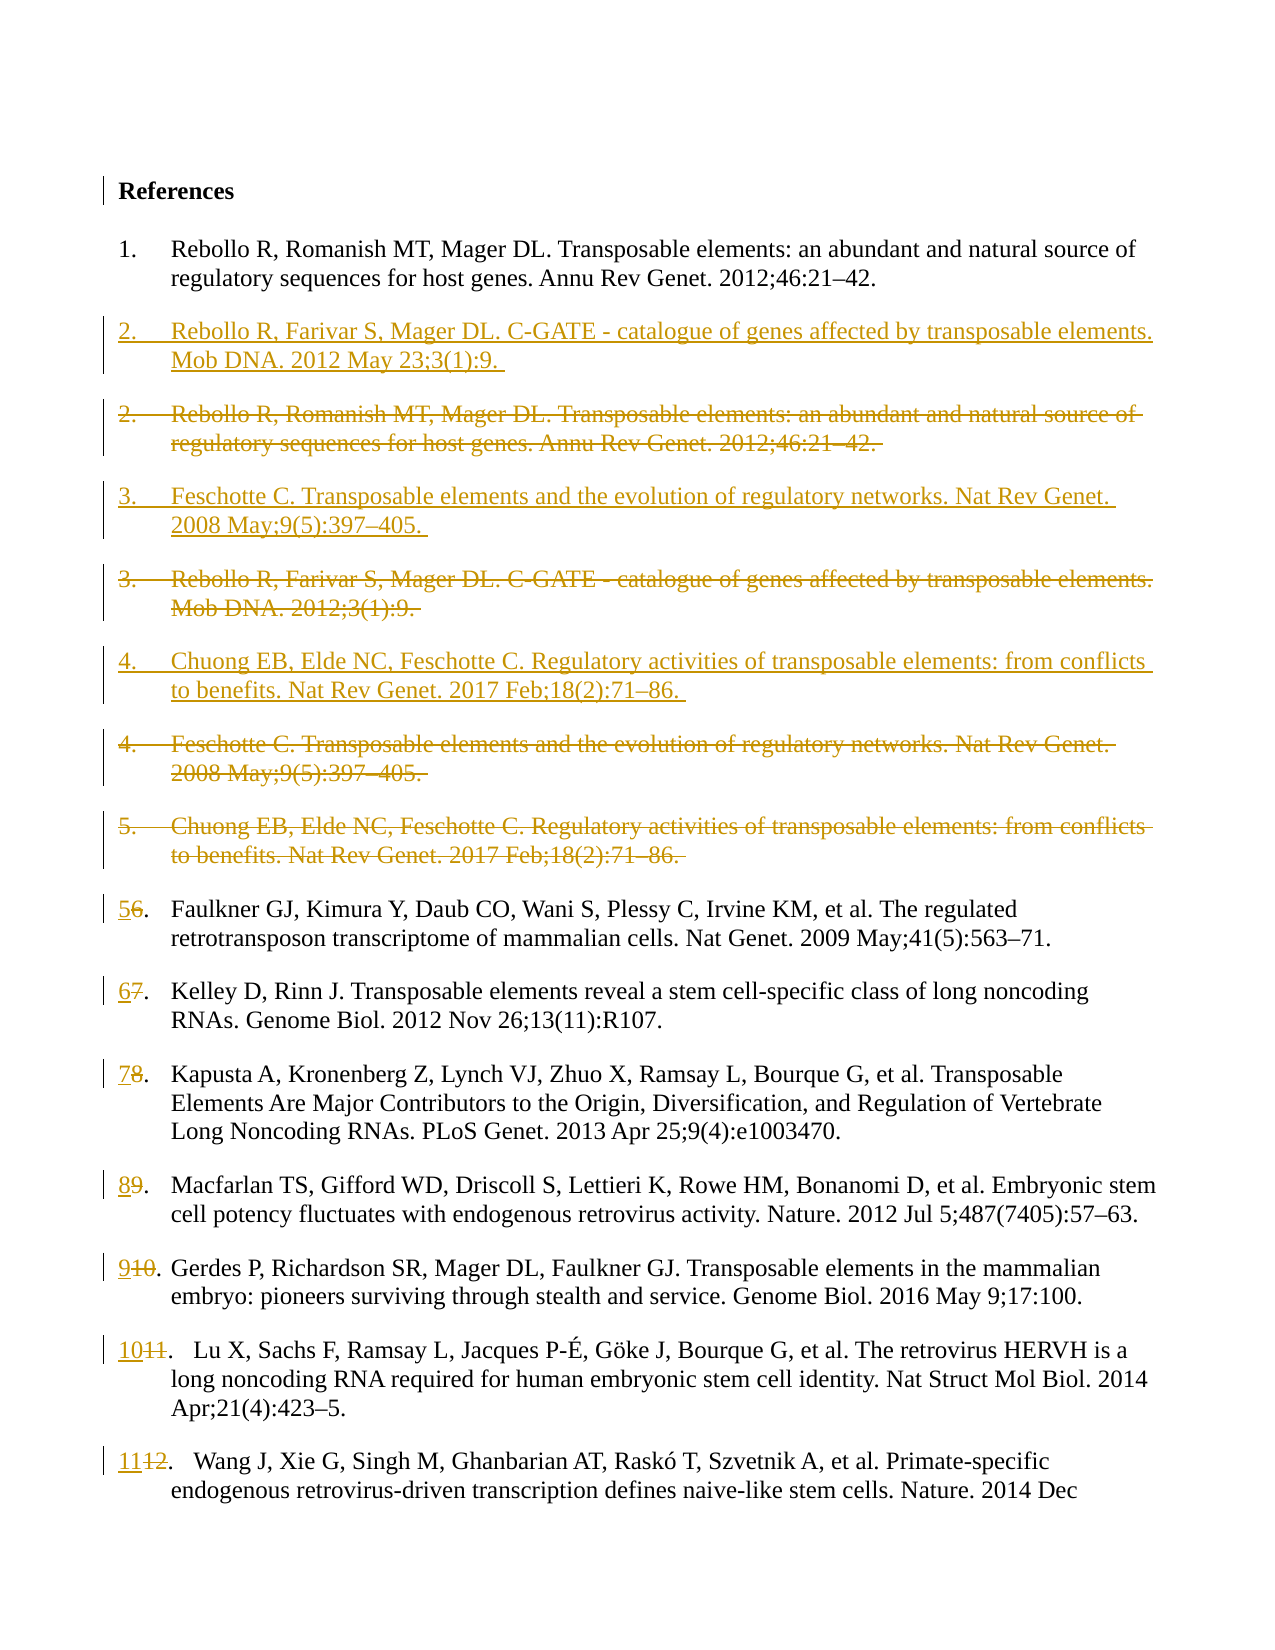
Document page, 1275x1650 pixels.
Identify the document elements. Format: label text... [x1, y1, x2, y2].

text 1. Rebollo R, Romanish MT, Mager DL. Transposable elements: an abundant and natural source of regulatory sequences for host genes. Annu Rev Genet. 2012;46:21–42. [118, 234, 1157, 291]
text 11. Wang J, Xie G, Singh M, Ghanbarian AT, Raskó T, Szvetnik A, et al. Primate-specific endogenous retrovirus-driven transcription defines naive-like stem cells. Nature. 2014 Dec [118, 1446, 1157, 1504]
text 9. Gerdes P, Richardson SR, Mager DL, Faulkner GJ. Transposable elements in the mammalian embryo: pioneers surviving through stealth and service. Genome Biol. 2016 May 9;17:100. [118, 1253, 1157, 1310]
text References [118, 176, 1157, 205]
text 5. Faulkner GJ, Kimura Y, Daub CO, Wani S, Plessy C, Irvine KM, et al. The regulated retrotransposon transcriptome of mammalian cells. Nat Genet. 2009 May;41(5):563–71. [118, 729, 1157, 786]
text 7. Kapusta A, Kronenberg Z, Lynch VJ, Zhuo X, Ramsay L, Bourque G, et al. Transposable Elements Are Major Contributors to the Origin, Diversification, and Regulation of Vertebrate Long Noncoding RNAs. PLoS Genet. 2013 Apr 25;9(4):e1003470. [118, 1059, 1157, 1145]
text 8. Macfarlan TS, Gifford WD, Driscoll S, Lettieri K, Rowe HM, Bonanomi D, et al. Embryonic stem cell potency fluctuates with endogenous retrovirus activity. Nature. 2012 Jul 5;487(7405):57–63. [118, 1170, 1157, 1228]
text 6. Kelley D, Rinn J. Transposable elements reveal a stem cell-specific class of long noncoding RNAs. Genome Biol. 2012 Nov 26;13(11):R107. [118, 976, 1157, 1034]
text 5. Faulkner GJ, Kimura Y, Daub CO, Wani S, Plessy C, Irvine KM, et al. The regulated retrotransposon transcriptome of mammalian cells. Nat Genet. 2009 May;41(5):563–71. [118, 894, 1157, 951]
text 4. Chuong EB, Elde NC, Feschotte C. Regulatory activities of transposable elements: from conflicts to benefits. Nat Rev Genet. 2017 Feb;18(2):71–86. [118, 564, 1157, 704]
text 3. Feschotte C. Transposable elements and the evolution of regulatory networks. Nat Rev Genet. 2008 May;9(5):397–405. [118, 399, 1157, 539]
text 10. Lu X, Sachs F, Ramsay L, Jacques P-É, Göke J, Bourque G, et al. The retrovirus HERVH is a long noncoding RNA required for human embryonic stem cell identity. Nat Struct Mol Biol. 2014 Apr;21(4):423–5. [118, 1335, 1157, 1421]
text 2. Rebollo R, Farivar S, Mager DL. C-GATE - catalogue of genes affected by transposable elements. Mob DNA. 2012 May 23;3(1):9. [118, 316, 1157, 374]
